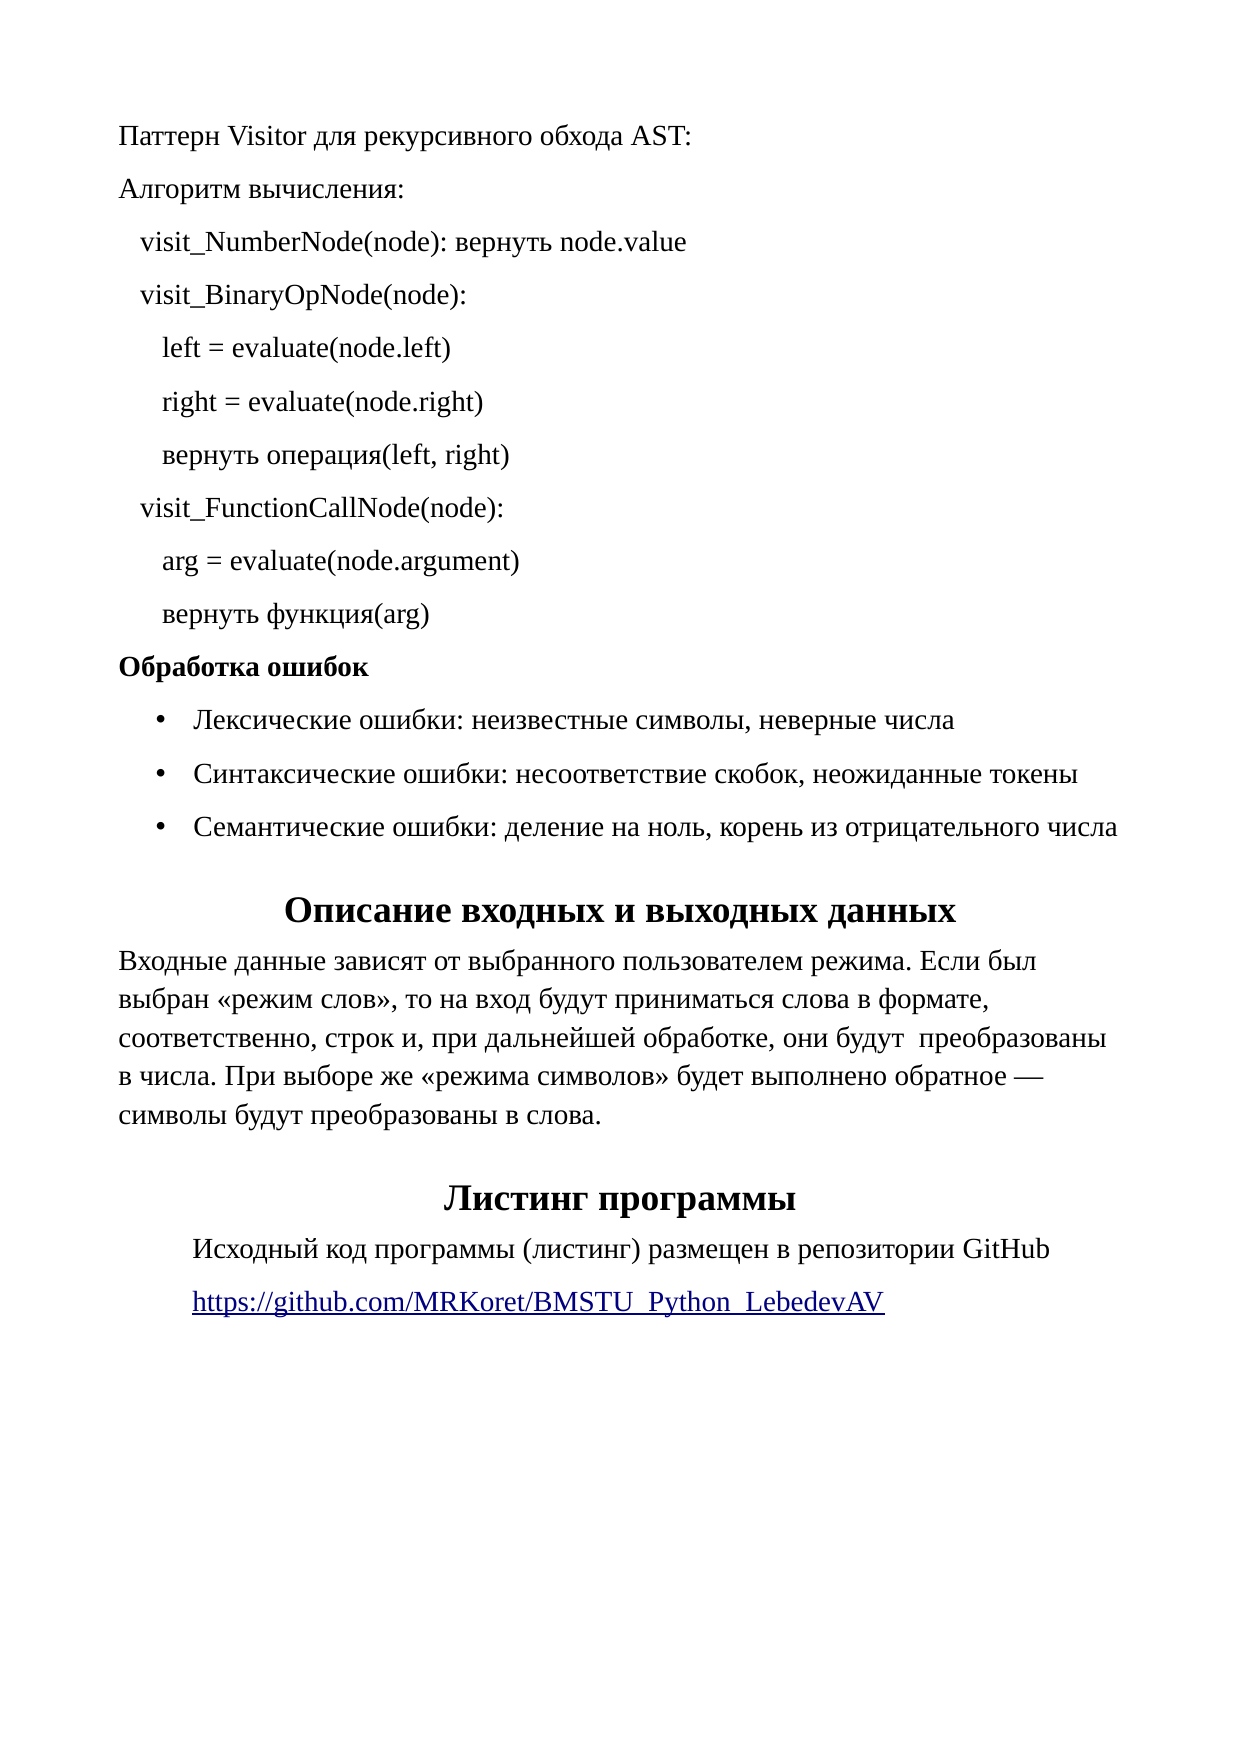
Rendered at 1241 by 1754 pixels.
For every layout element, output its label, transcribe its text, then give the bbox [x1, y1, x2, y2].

text Алгоритм вычисления: [118, 171, 1122, 205]
text вернуть операция(left, right) [118, 437, 1122, 470]
text Входные данные зависят от выбранного пользователем режима. Если был выбран «режим слов», то на вход будут приниматься слова в формате, соответственно, строк и, при дальнейшей обработке, они будут преобразованы в числа. При выборе же «режима символов» будет выполнено обратное — символы будут преобразованы в слова. [118, 943, 1122, 1131]
list Лексические ошибки: неизвестные символы, неверные числа [156, 702, 1122, 736]
subtitle Листинг программы [118, 1175, 1122, 1218]
list Семантические ошибки: деление на ноль, корень из отрицательного числа [156, 809, 1122, 843]
text вернуть функция(arg) [118, 596, 1122, 630]
subtitle Описание входных и выходных данных [118, 887, 1122, 930]
text arg = evaluate(node.argument) [118, 543, 1122, 577]
text Обработка ошибок [118, 649, 1122, 683]
text right = evaluate(node.right) [118, 384, 1122, 417]
text visit_FunctionCallNode(node): [118, 490, 1122, 523]
text left = evaluate(node.left) [118, 331, 1122, 364]
list Синтаксические ошибки: несоответствие скобок, неожиданные токены [156, 756, 1122, 789]
text Паттерн Visitor для рекурсивного обхода AST: [118, 118, 1122, 152]
text Исходный код программы (листинг) размещен в репозитории GitHub [118, 1231, 1122, 1264]
text visit_NumberNode(node): вернуть node.value [118, 224, 1122, 258]
text visit_BinaryOpNode(node): [118, 277, 1122, 311]
text https://github.com/MRKoret/BMSTU_Python_LebedevAV [118, 1284, 1122, 1317]
